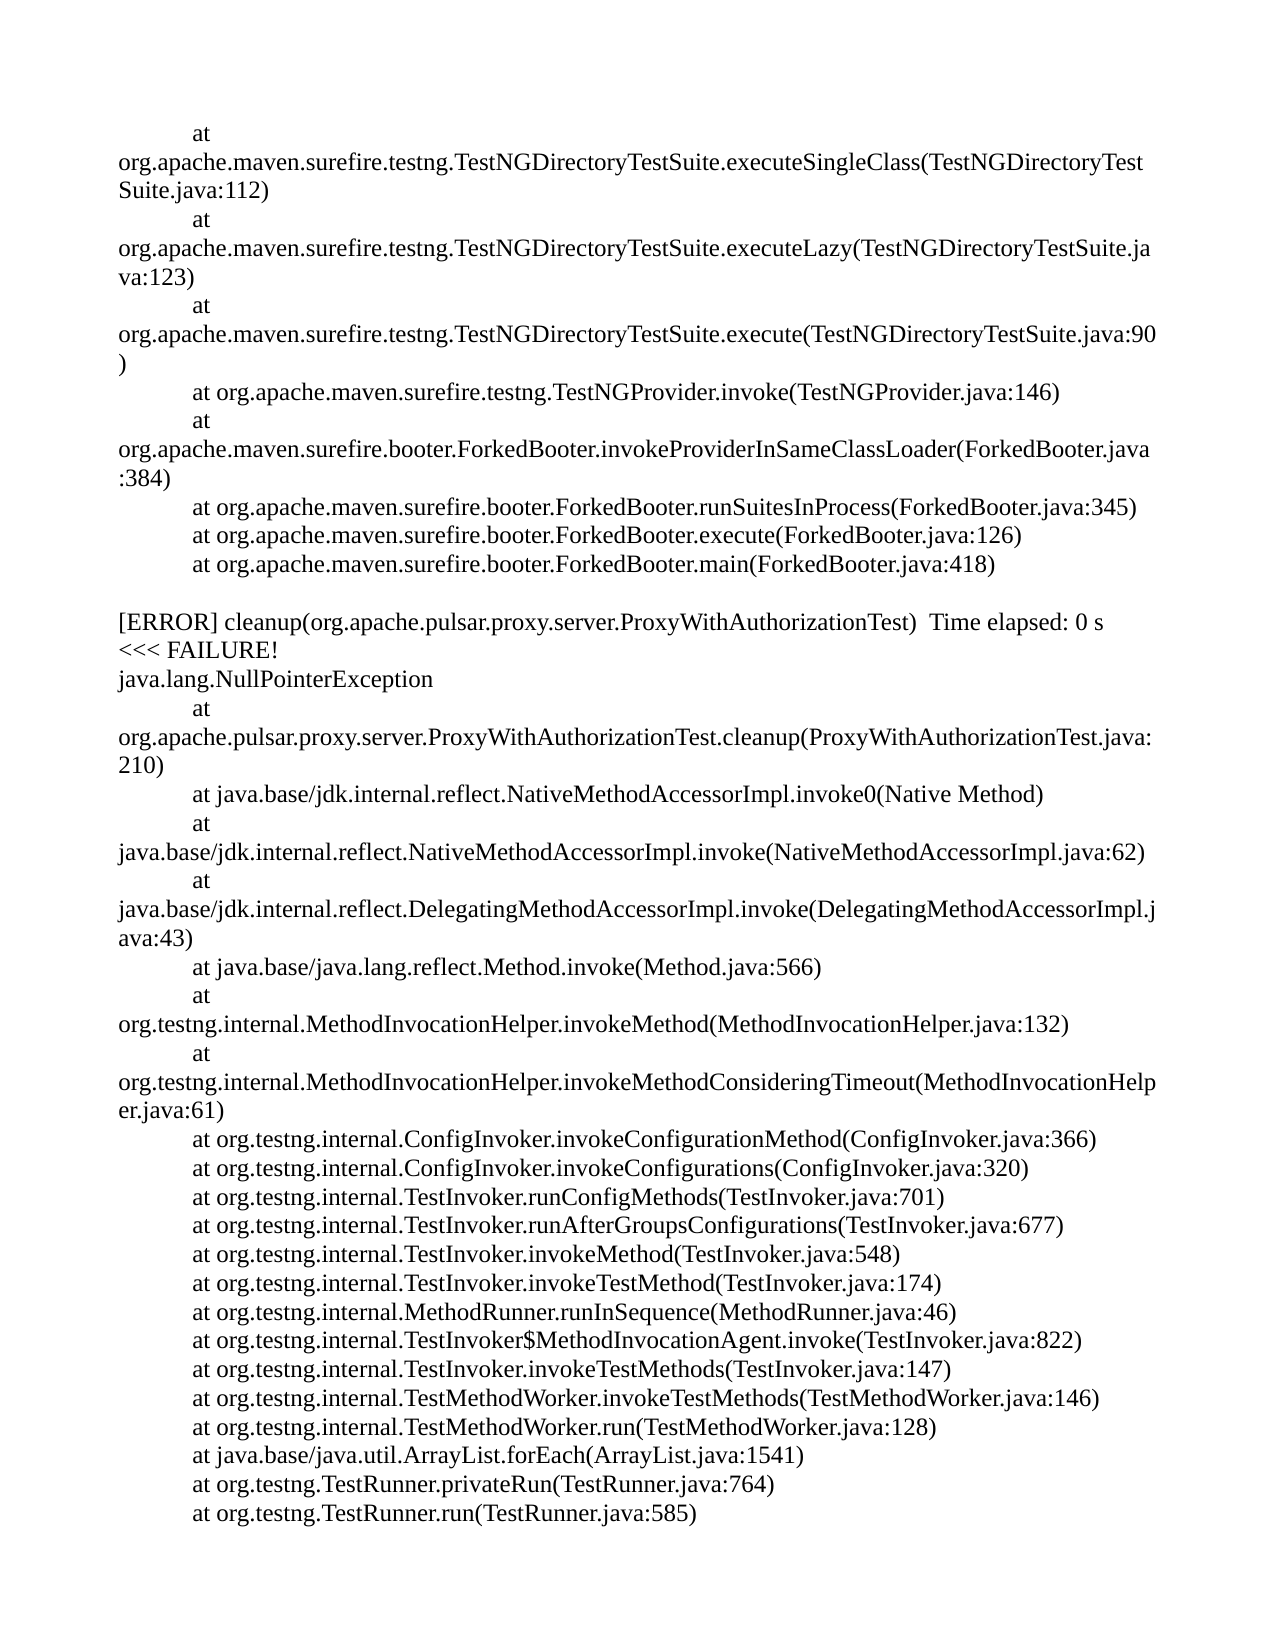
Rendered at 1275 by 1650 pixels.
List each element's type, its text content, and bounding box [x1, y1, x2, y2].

text at org.testng.TestRunner.run(TestRunner.java:585) [118, 1498, 1157, 1527]
text at org.testng.internal.TestInvoker.invokeMethod(TestInvoker.java:548) [118, 1239, 1157, 1268]
text at java.base/jdk.internal.reflect.NativeMethodAccessorImpl.invoke0(Native Method) [118, 779, 1157, 808]
text at org.testng.internal.ConfigInvoker.invokeConfigurationMethod(ConfigInvoker.java:366) [118, 1124, 1157, 1153]
text at org.apache.maven.surefire.booter.ForkedBooter.main(ForkedBooter.java:418) [118, 549, 1157, 578]
text at org.testng.internal.TestInvoker$MethodInvocationAgent.invoke(TestInvoker.java:822) [118, 1326, 1157, 1354]
text at org.apache.maven.surefire.testng.TestNGDirectoryTestSuite.executeLazy(TestNGDirectoryTestSuite.java:123) [118, 204, 1157, 291]
text at org.apache.maven.surefire.testng.TestNGDirectoryTestSuite.execute(TestNGDirectoryTestSuite.java:90) [118, 291, 1157, 377]
text at org.apache.maven.surefire.booter.ForkedBooter.invokeProviderInSameClassLoader(ForkedBooter.java:384) [118, 406, 1157, 492]
text java.lang.NullPointerException [118, 664, 1157, 693]
text at org.testng.internal.MethodInvocationHelper.invokeMethod(MethodInvocationHelper.java:132) [118, 981, 1157, 1038]
text at org.testng.internal.TestMethodWorker.invokeTestMethods(TestMethodWorker.java:146) [118, 1383, 1157, 1412]
text at org.testng.internal.TestInvoker.runConfigMethods(TestInvoker.java:701) [118, 1182, 1157, 1211]
text at org.apache.maven.surefire.testng.TestNGProvider.invoke(TestNGProvider.java:146) [118, 377, 1157, 406]
text at org.testng.internal.TestInvoker.invokeTestMethods(TestInvoker.java:147) [118, 1354, 1157, 1383]
text at org.apache.maven.surefire.booter.ForkedBooter.runSuitesInProcess(ForkedBooter.java:345) [118, 492, 1157, 521]
text at org.apache.pulsar.proxy.server.ProxyWithAuthorizationTest.cleanup(ProxyWithAuthorizationTest.java:210) [118, 693, 1157, 779]
text at org.testng.internal.ConfigInvoker.invokeConfigurations(ConfigInvoker.java:320) [118, 1153, 1157, 1182]
text at org.testng.internal.TestMethodWorker.run(TestMethodWorker.java:128) [118, 1412, 1157, 1441]
text at org.testng.internal.MethodRunner.runInSequence(MethodRunner.java:46) [118, 1297, 1157, 1326]
text at org.testng.internal.TestInvoker.invokeTestMethod(TestInvoker.java:174) [118, 1268, 1157, 1297]
text at org.testng.TestRunner.privateRun(TestRunner.java:764) [118, 1469, 1157, 1498]
text at java.base/java.util.ArrayList.forEach(ArrayList.java:1541) [118, 1441, 1157, 1469]
text at org.testng.internal.MethodInvocationHelper.invokeMethodConsideringTimeout(MethodInvocationHelper.java:61) [118, 1038, 1157, 1124]
text at org.apache.maven.surefire.booter.ForkedBooter.execute(ForkedBooter.java:126) [118, 521, 1157, 549]
text at java.base/java.lang.reflect.Method.invoke(Method.java:566) [118, 952, 1157, 981]
text at org.testng.internal.TestInvoker.runAfterGroupsConfigurations(TestInvoker.java:677) [118, 1211, 1157, 1239]
text [ERROR] cleanup(org.apache.pulsar.proxy.server.ProxyWithAuthorizationTest) Time elapsed: 0 s <<< FAILURE! [118, 607, 1157, 664]
text at java.base/jdk.internal.reflect.DelegatingMethodAccessorImpl.invoke(DelegatingMethodAccessorImpl.java:43) [118, 866, 1157, 952]
text at org.apache.maven.surefire.testng.TestNGDirectoryTestSuite.executeSingleClass(TestNGDirectoryTestSuite.java:112) [118, 118, 1157, 204]
text at java.base/jdk.internal.reflect.NativeMethodAccessorImpl.invoke(NativeMethodAccessorImpl.java:62) [118, 808, 1157, 866]
